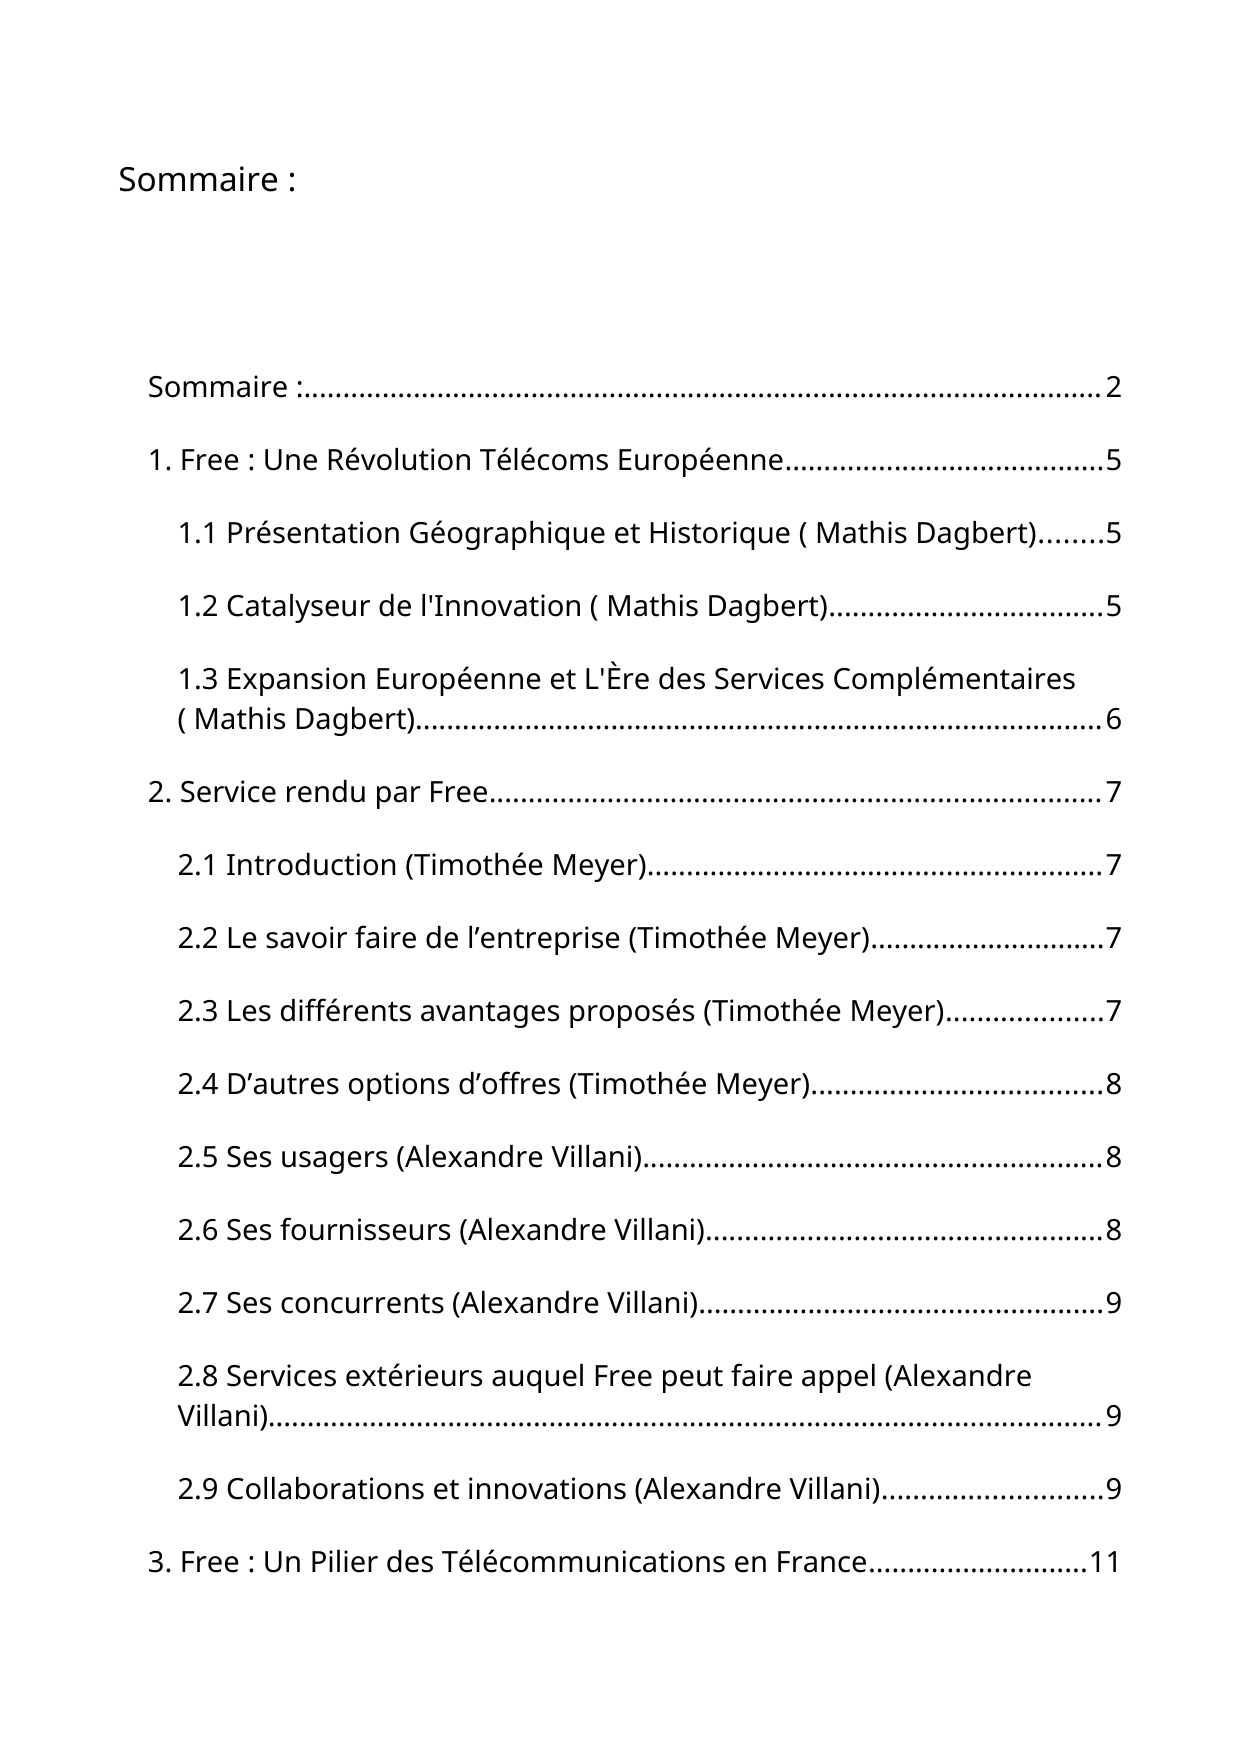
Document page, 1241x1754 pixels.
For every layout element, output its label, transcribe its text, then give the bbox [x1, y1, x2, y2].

text 3. Free : Un Pilier des Télécommunications en France 11 [148, 1541, 1122, 1581]
text 2.8 Services extérieurs auquel Free peut faire appel (Alexandre Villani) 9 [177, 1356, 1122, 1435]
text 2.7 Ses concurrents (Alexandre Villani) 9 [177, 1282, 1122, 1322]
text 2.9 Collaborations et innovations (Alexandre Villani) 9 [177, 1468, 1122, 1508]
text 1. Free : Une Révolution Télécoms Européenne 5 [148, 439, 1122, 479]
text 1.1 Présentation Géographique et Historique ( Mathis Dagbert) 5 [177, 513, 1122, 552]
subtitle Sommaire : [118, 156, 1122, 201]
text 2.3 Les différents avantages proposés (Timothée Meyer) 7 [177, 990, 1122, 1030]
text 2.6 Ses fournisseurs (Alexandre Villani) 8 [177, 1209, 1122, 1249]
text 1.3 Expansion Européenne et L'Ère des Services Complémentaires ( Mathis Dagbert) 6 [177, 659, 1122, 738]
text 2.2 Le savoir faire de l’entreprise (Timothée Meyer) 7 [177, 917, 1122, 957]
text 2.4 D’autres options d’offres (Timothée Meyer) 8 [177, 1063, 1122, 1103]
text 2.5 Ses usagers (Alexandre Villani) 8 [177, 1136, 1122, 1176]
text 2. Service rendu par Free 7 [148, 771, 1122, 811]
text 2.1 Introduction (Timothée Meyer) 7 [177, 844, 1122, 884]
text 1.2 Catalyseur de l'Innovation ( Mathis Dagbert) 5 [177, 586, 1122, 625]
text Sommaire : 2 [148, 367, 1122, 406]
